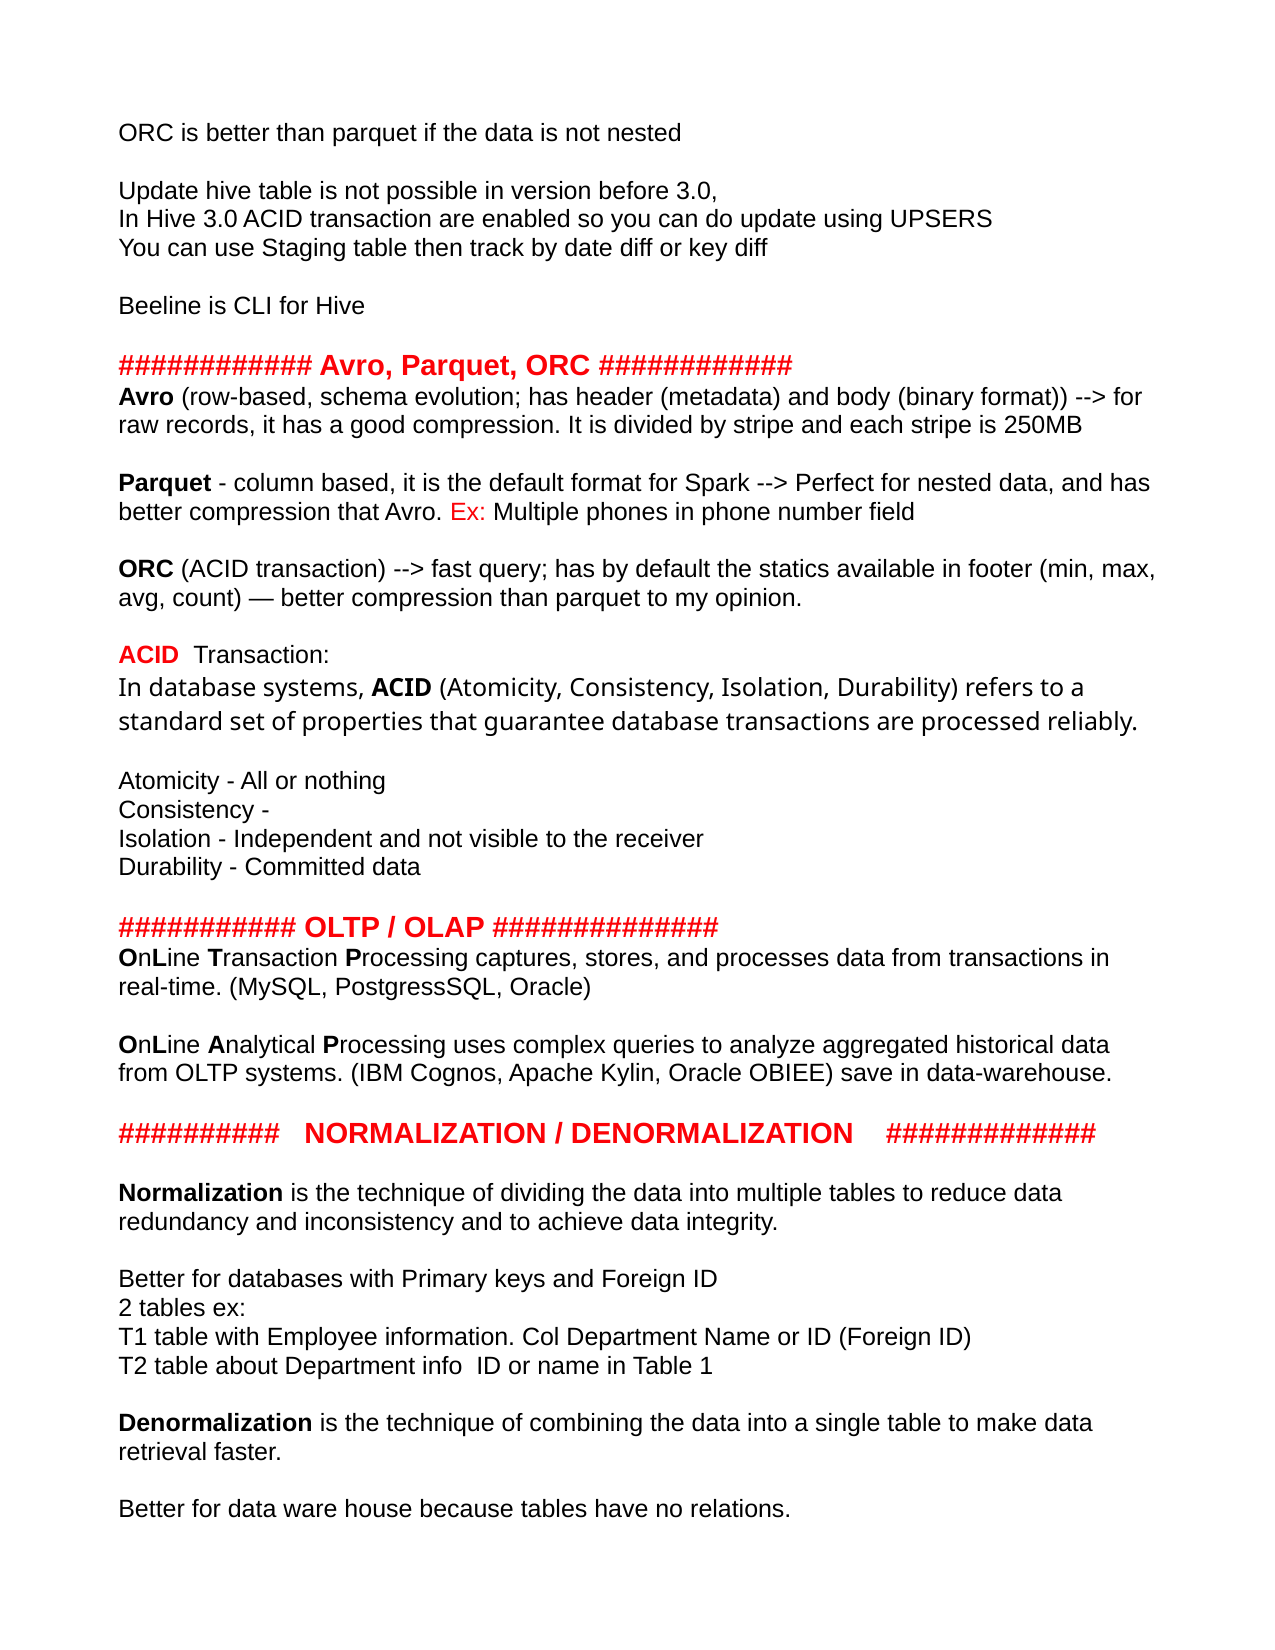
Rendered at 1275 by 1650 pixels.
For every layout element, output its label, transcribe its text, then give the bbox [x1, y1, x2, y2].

text 2 tables ex: [118, 1293, 1157, 1322]
text Durability - Committed data [118, 852, 1157, 881]
text Better for databases with Primary keys and Foreign ID [118, 1264, 1157, 1293]
text Denormalization is the technique of combining the data into a single table to make data retrieval faster. [118, 1408, 1157, 1466]
text You can use Staging table then track by date diff or key diff [118, 233, 1157, 262]
text ########### OLTP / OLAP ############## [118, 910, 1157, 943]
text ORC is better than parquet if the data is not nested [118, 118, 1157, 147]
text Isolation - Independent and not visible to the receiver [118, 823, 1157, 852]
text Update hive table is not possible in version before 3.0, [118, 176, 1157, 204]
text Better for data ware house because tables have no relations. [118, 1494, 1157, 1523]
text Normalization is the technique of dividing the data into multiple tables to reduce data redundancy and inconsistency and to achieve data integrity. [118, 1178, 1157, 1236]
text Atomicity - All or nothing [118, 766, 1157, 795]
text OnLine Transaction Processing captures, stores, and processes data from transactions in real-time. (MySQL, PostgressSQL, Oracle) [118, 943, 1157, 1001]
text Avro (row-based, schema evolution; has header (metadata) and body (binary format)) --> for raw records, it has a good compression. It is divided by stripe and each stripe is 250MB [118, 382, 1157, 439]
text ############ Avro, Parquet, ORC ############ [118, 348, 1157, 382]
text Beeline is CLI for Hive [118, 291, 1157, 319]
text In database systems, ACID (Atomicity, Consistency, Isolation, Durability) refers to a standard set of properties that guarantee database transactions are processed reliably. [118, 669, 1157, 737]
text In Hive 3.0 ACID transaction are enabled so you can do update using UPSERS [118, 204, 1157, 233]
text Consistency - [118, 795, 1157, 823]
text Parquet - column based, it is the default format for Spark --> Perfect for nested data, and has better compression that Avro. Ex: Multiple phones in phone number field [118, 468, 1157, 525]
text ACID Transaction: [118, 640, 1157, 669]
text T2 table about Department info ID or name in Table 1 [118, 1351, 1157, 1379]
text ########## NORMALIZATION / DENORMALIZATION ############# [118, 1116, 1157, 1149]
text ORC (ACID transaction) --> fast query; has by default the statics available in footer (min, max, avg, count) — better compression than parquet to my opinion. [118, 554, 1157, 612]
text T1 table with Employee information. Col Department Name or ID (Foreign ID) [118, 1322, 1157, 1351]
text OnLine Analytical Processing uses complex queries to analyze aggregated historical data from OLTP systems. (IBM Cognos, Apache Kylin, Oracle OBIEE) save in data-warehouse. [118, 1029, 1157, 1087]
